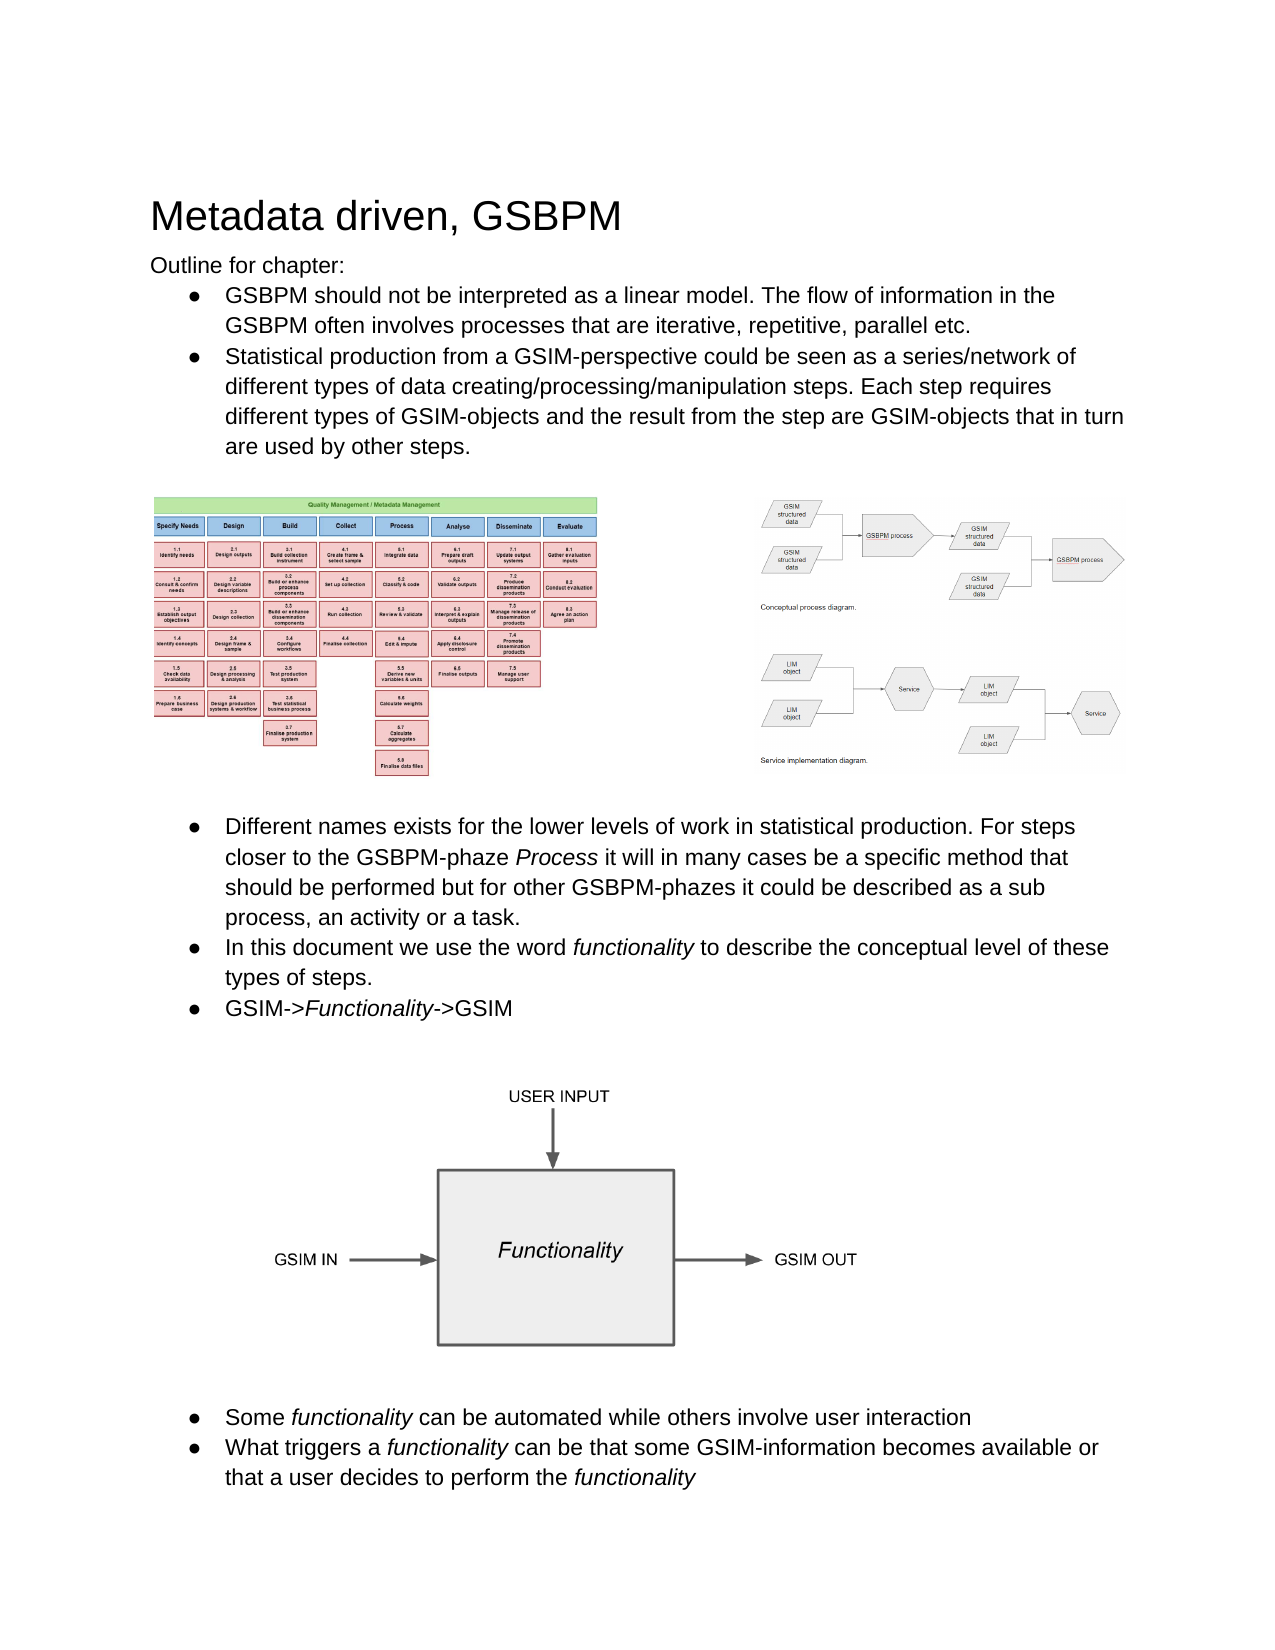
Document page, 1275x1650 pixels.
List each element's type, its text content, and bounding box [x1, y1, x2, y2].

picture [225, 1024, 892, 1400]
list In this document we use the word functionality to describe the conceptual level of these types of steps. [187, 934, 1125, 991]
picture [150, 493, 601, 780]
picture [754, 497, 1126, 774]
text Outline for chapter: [150, 252, 1125, 278]
list Some functionality can be automated while others involve user interaction [187, 1404, 1125, 1430]
list GSBPM should not be interpreted as a linear model. The flow of information in the GSBPM often involves processes that are iterative, repetitive, parallel etc. [187, 282, 1125, 339]
list GSIM->Functionality->GSIM [187, 994, 1125, 1021]
subtitle Metadata driven, GSBPM [150, 192, 1125, 239]
list Different names exists for the lower levels of work in statistical production. For steps closer to the GSBPM-phaze Process it will in many cases be a specific method that should be performed but for other GSBPM-phazes it could be described as a sub process, an activity or a task. [187, 813, 1125, 930]
list What triggers a functionality can be that some GSIM-information becomes available or that a user decides to perform the functionality [187, 1434, 1125, 1490]
list Statistical production from a GSIM-perspective could be seen as a series/network of different types of data creating/processing/manipulation steps. Each step requires different types of GSIM-objects and the result from the step are GSIM-objects that in turn are used by other steps. [187, 343, 1125, 460]
